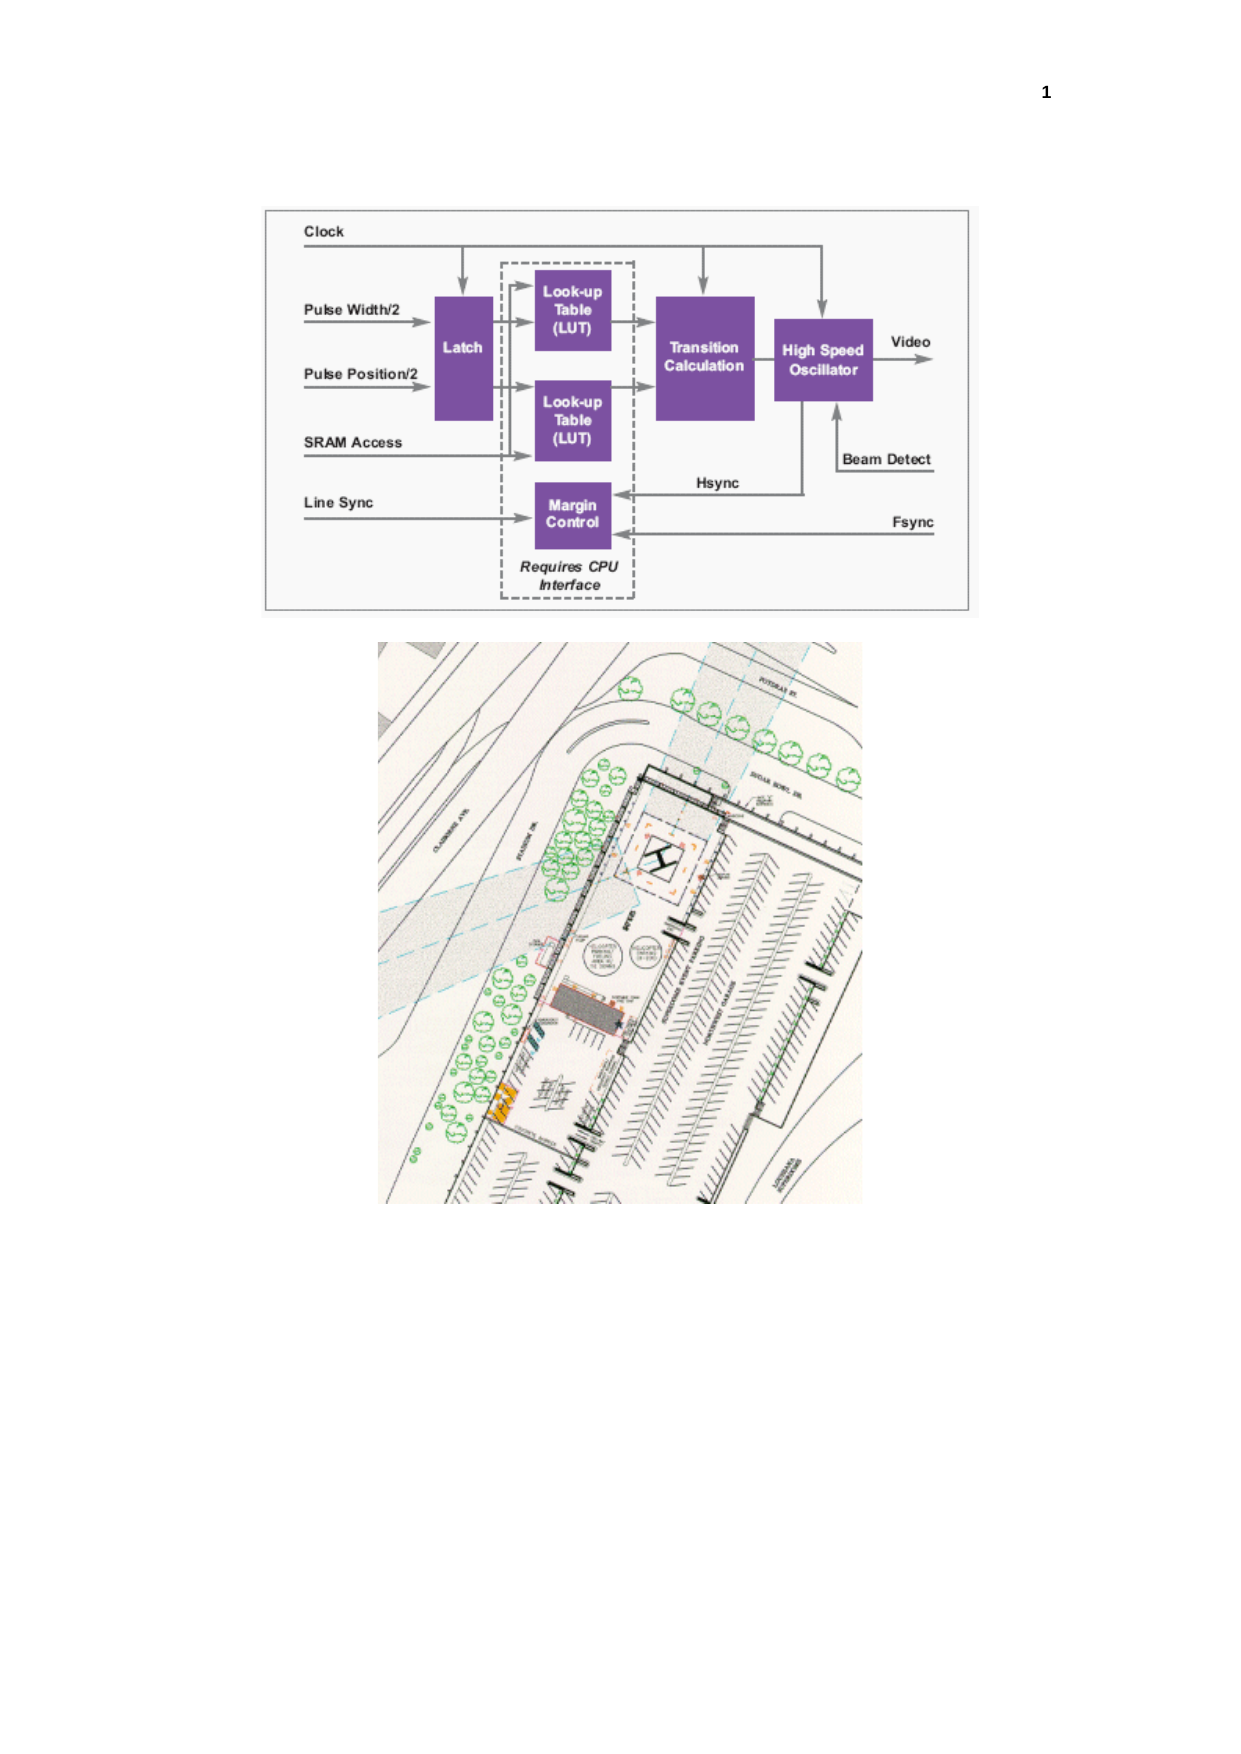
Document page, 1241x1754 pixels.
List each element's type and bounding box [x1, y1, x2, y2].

picture [261, 206, 979, 618]
picture [377, 642, 863, 1204]
